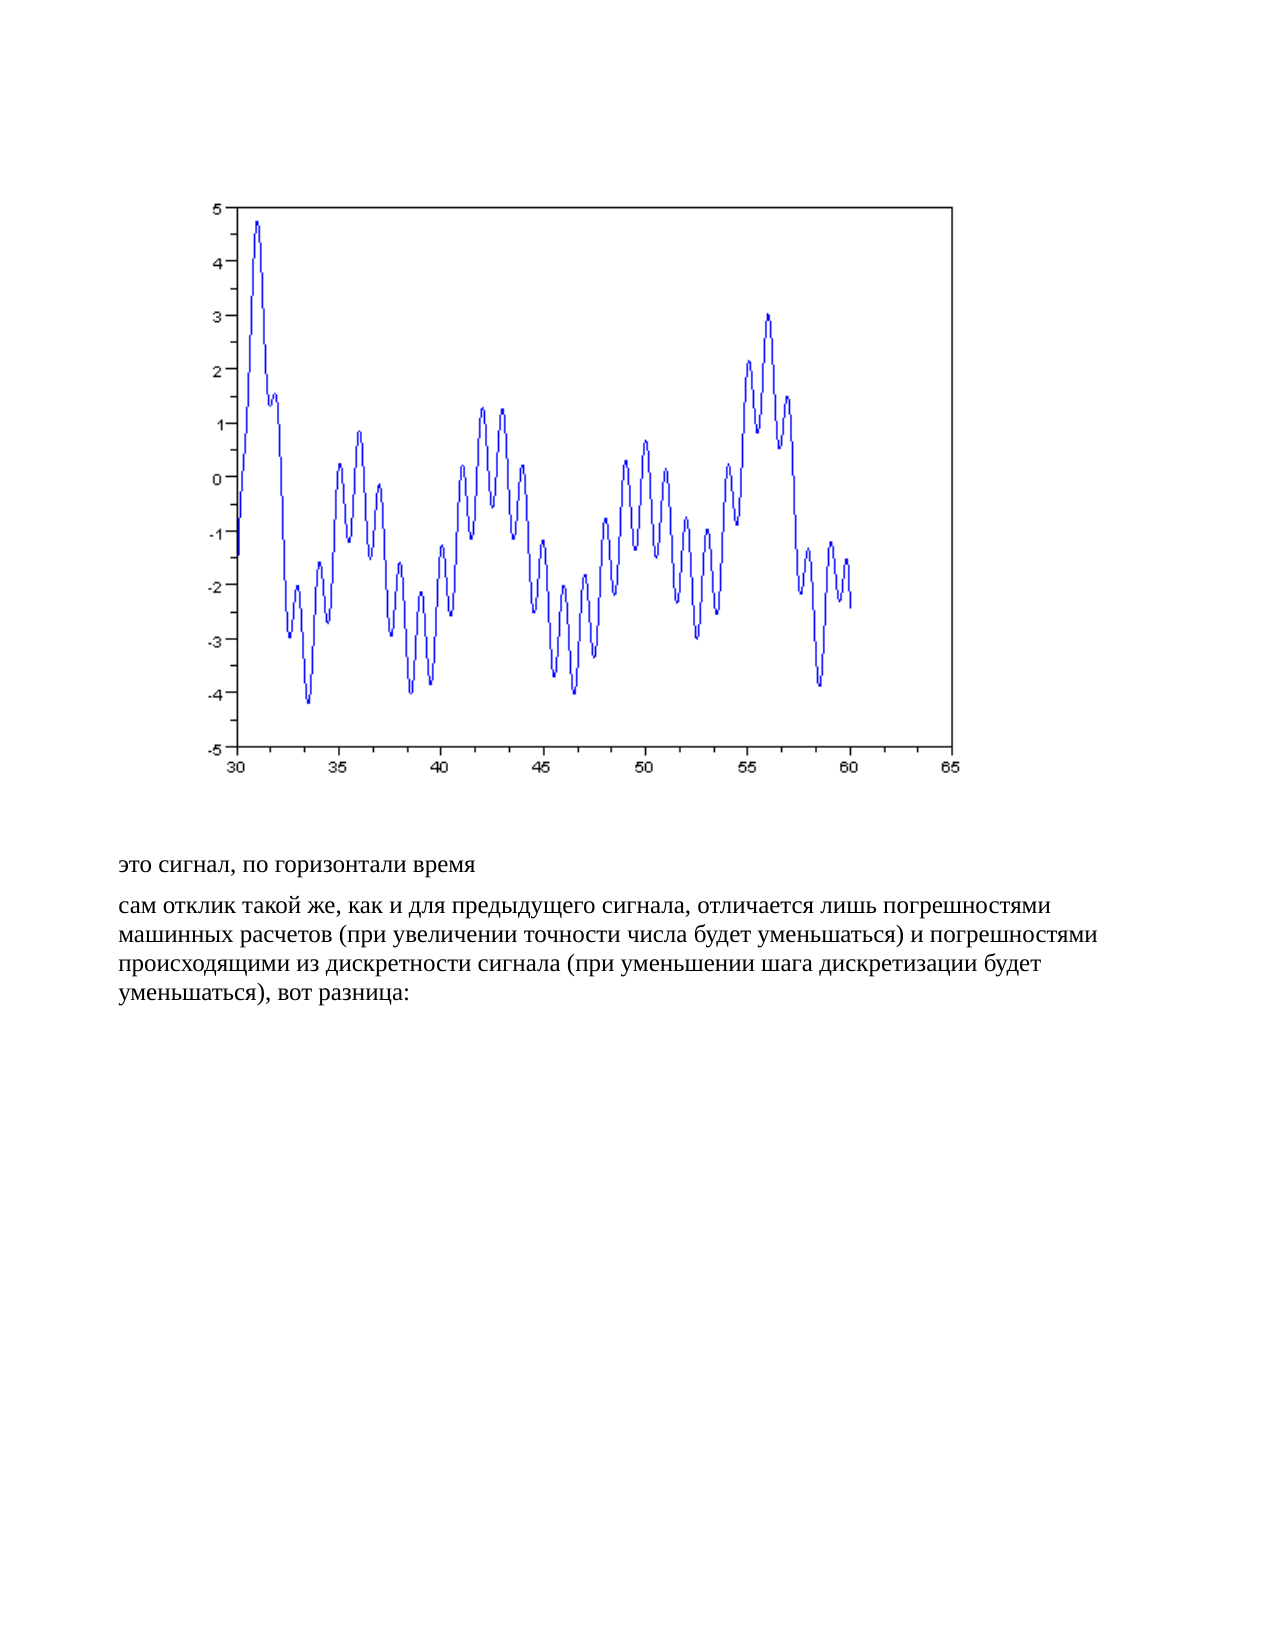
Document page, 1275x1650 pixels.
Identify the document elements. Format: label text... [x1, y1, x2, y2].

picture [118, 118, 1072, 837]
text это сигнал, по горизонтали время [118, 849, 1157, 878]
text сам отклик такой же, как и для предыдущего сигнала, отличается лишь погрешностями машинных расчетов (при увеличении точности числа будет уменьшаться) и погрешностями происходящими из дискретности сигнала (при уменьшении шага дискретизации будет уменьшаться), вот разница: [118, 891, 1157, 1006]
